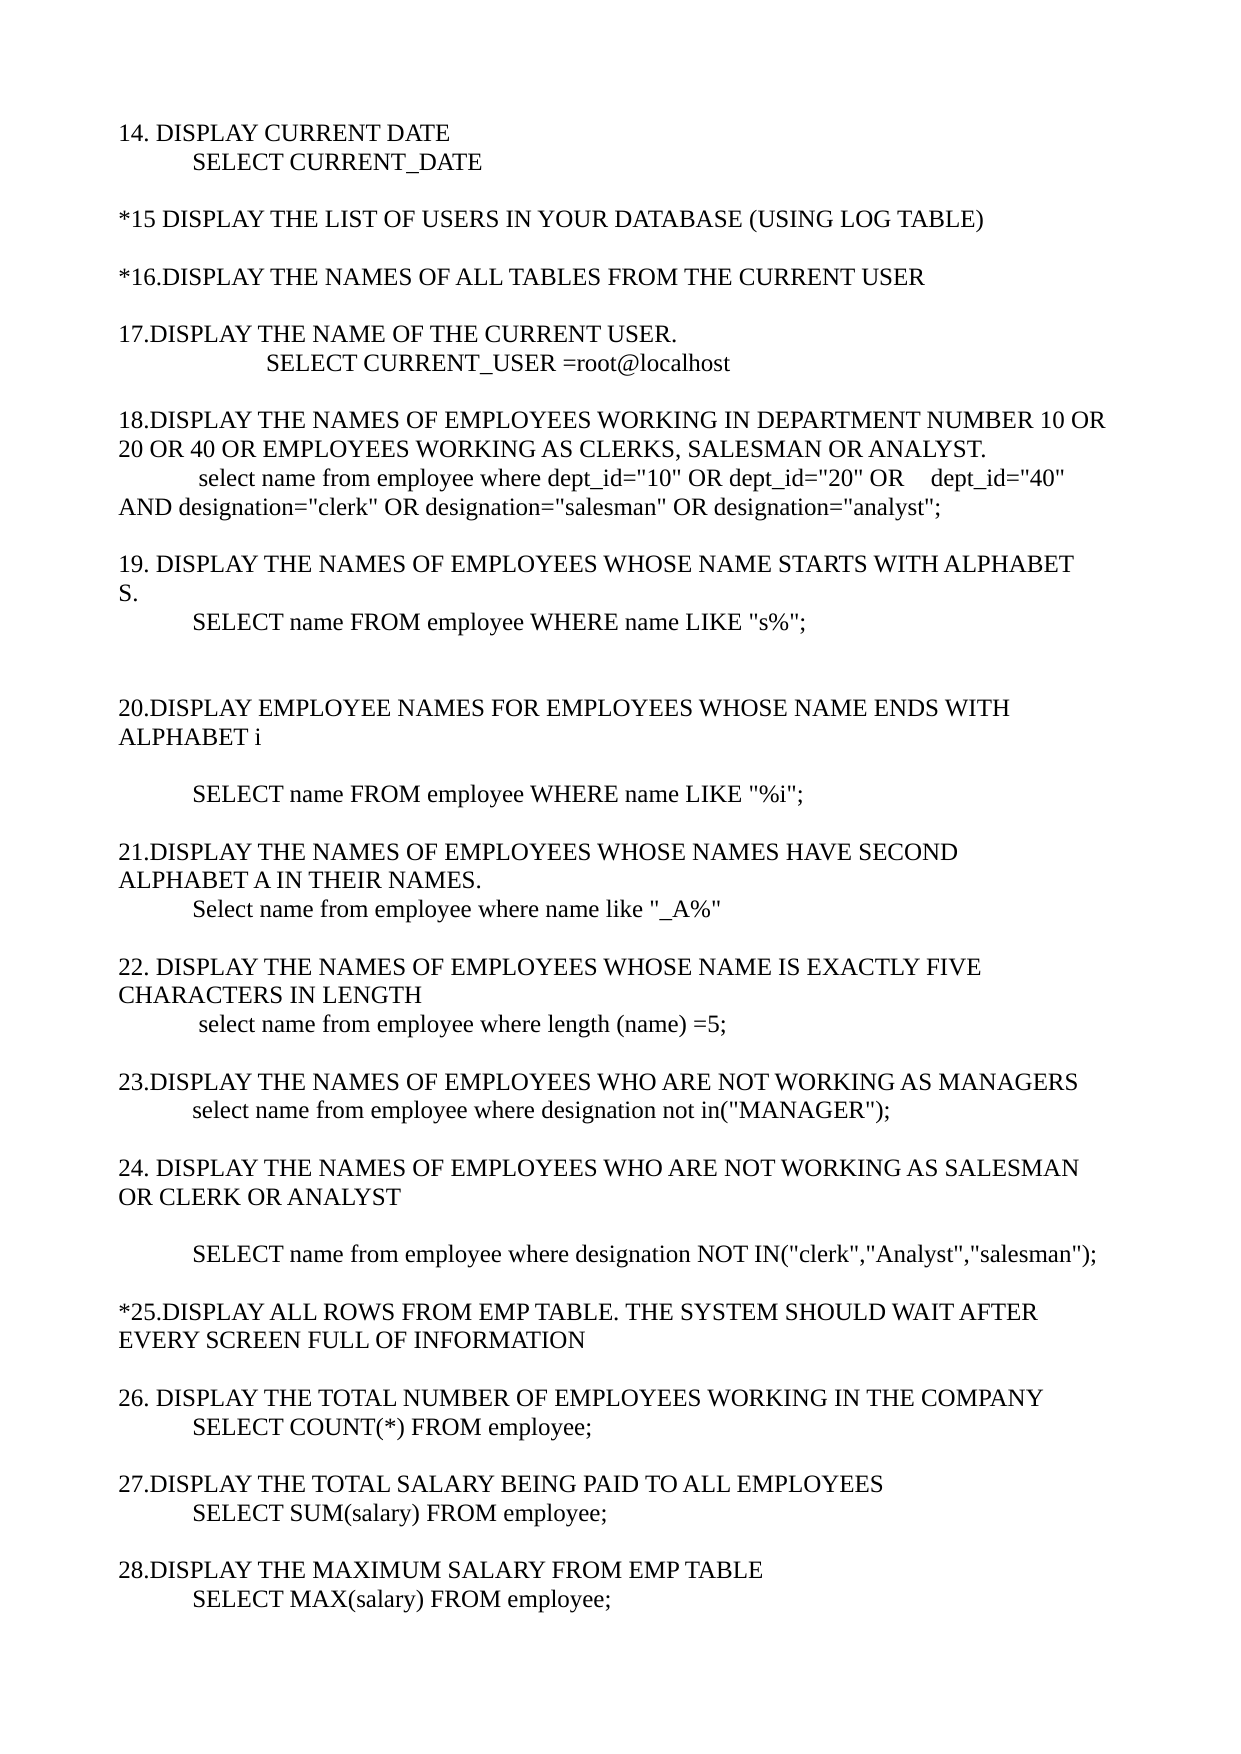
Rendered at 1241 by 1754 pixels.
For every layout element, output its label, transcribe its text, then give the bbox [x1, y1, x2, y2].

text EVERY SCREEN FULL OF INFORMATION [118, 1326, 1122, 1354]
text 26. DISPLAY THE TOTAL NUMBER OF EMPLOYEES WORKING IN THE COMPANY [118, 1383, 1122, 1412]
text SELECT MAX(salary) FROM employee; [118, 1584, 1122, 1613]
text SELECT COUNT(*) FROM employee; [118, 1412, 1122, 1441]
text S. [118, 578, 1122, 607]
text Select name from employee where name like "_A%" [118, 894, 1122, 923]
text 28.DISPLAY THE MAXIMUM SALARY FROM EMP TABLE [118, 1556, 1122, 1584]
text *15 DISPLAY THE LIST OF USERS IN YOUR DATABASE (USING LOG TABLE) [118, 204, 1122, 233]
text ALPHABET A IN THEIR NAMES. [118, 866, 1122, 894]
text SELECT SUM(salary) FROM employee; [118, 1498, 1122, 1527]
text 27.DISPLAY THE TOTAL SALARY BEING PAID TO ALL EMPLOYEES [118, 1469, 1122, 1498]
text OR CLERK OR ANALYST [118, 1182, 1122, 1211]
text SELECT name from employee where designation NOT IN("clerk","Analyst","salesman"); [118, 1239, 1122, 1268]
text *25.DISPLAY ALL ROWS FROM EMP TABLE. THE SYSTEM SHOULD WAIT AFTER [118, 1297, 1122, 1326]
text ALPHABET i [118, 722, 1122, 751]
text 20.DISPLAY EMPLOYEE NAMES FOR EMPLOYEES WHOSE NAME ENDS WITH [118, 693, 1122, 722]
text *16.DISPLAY THE NAMES OF ALL TABLES FROM THE CURRENT USER [118, 262, 1122, 291]
text 22. DISPLAY THE NAMES OF EMPLOYEES WHOSE NAME IS EXACTLY FIVE [118, 952, 1122, 981]
text SELECT CURRENT_DATE [118, 147, 1122, 176]
text SELECT name FROM employee WHERE name LIKE "s%"; [118, 607, 1122, 636]
text select name from employee where length (name) =5; [118, 1009, 1122, 1038]
text 19. DISPLAY THE NAMES OF EMPLOYEES WHOSE NAME STARTS WITH ALPHABET [118, 549, 1122, 578]
text 18.DISPLAY THE NAMES OF EMPLOYEES WORKING IN DEPARTMENT NUMBER 10 OR 20 OR 40 OR EMPLOYEES WORKING AS CLERKS, SALESMAN OR ANALYST. [118, 406, 1122, 463]
text select name from employee where designation not in("MANAGER"); [118, 1096, 1122, 1124]
text 21.DISPLAY THE NAMES OF EMPLOYEES WHOSE NAMES HAVE SECOND [118, 837, 1122, 866]
text SELECT CURRENT_USER =root@localhost [118, 348, 1122, 377]
text CHARACTERS IN LENGTH [118, 981, 1122, 1009]
text 17.DISPLAY THE NAME OF THE CURRENT USER. [118, 319, 1122, 348]
text 14. DISPLAY CURRENT DATE [118, 118, 1122, 147]
text 23.DISPLAY THE NAMES OF EMPLOYEES WHO ARE NOT WORKING AS MANAGERS [118, 1067, 1122, 1096]
text select name from employee where dept_id="10" OR dept_id="20" OR dept_id="40" AND designation="clerk" OR designation="salesman" OR designation="analyst"; [118, 463, 1122, 521]
text SELECT name FROM employee WHERE name LIKE "%i"; [118, 779, 1122, 808]
text 24. DISPLAY THE NAMES OF EMPLOYEES WHO ARE NOT WORKING AS SALESMAN [118, 1153, 1122, 1182]
